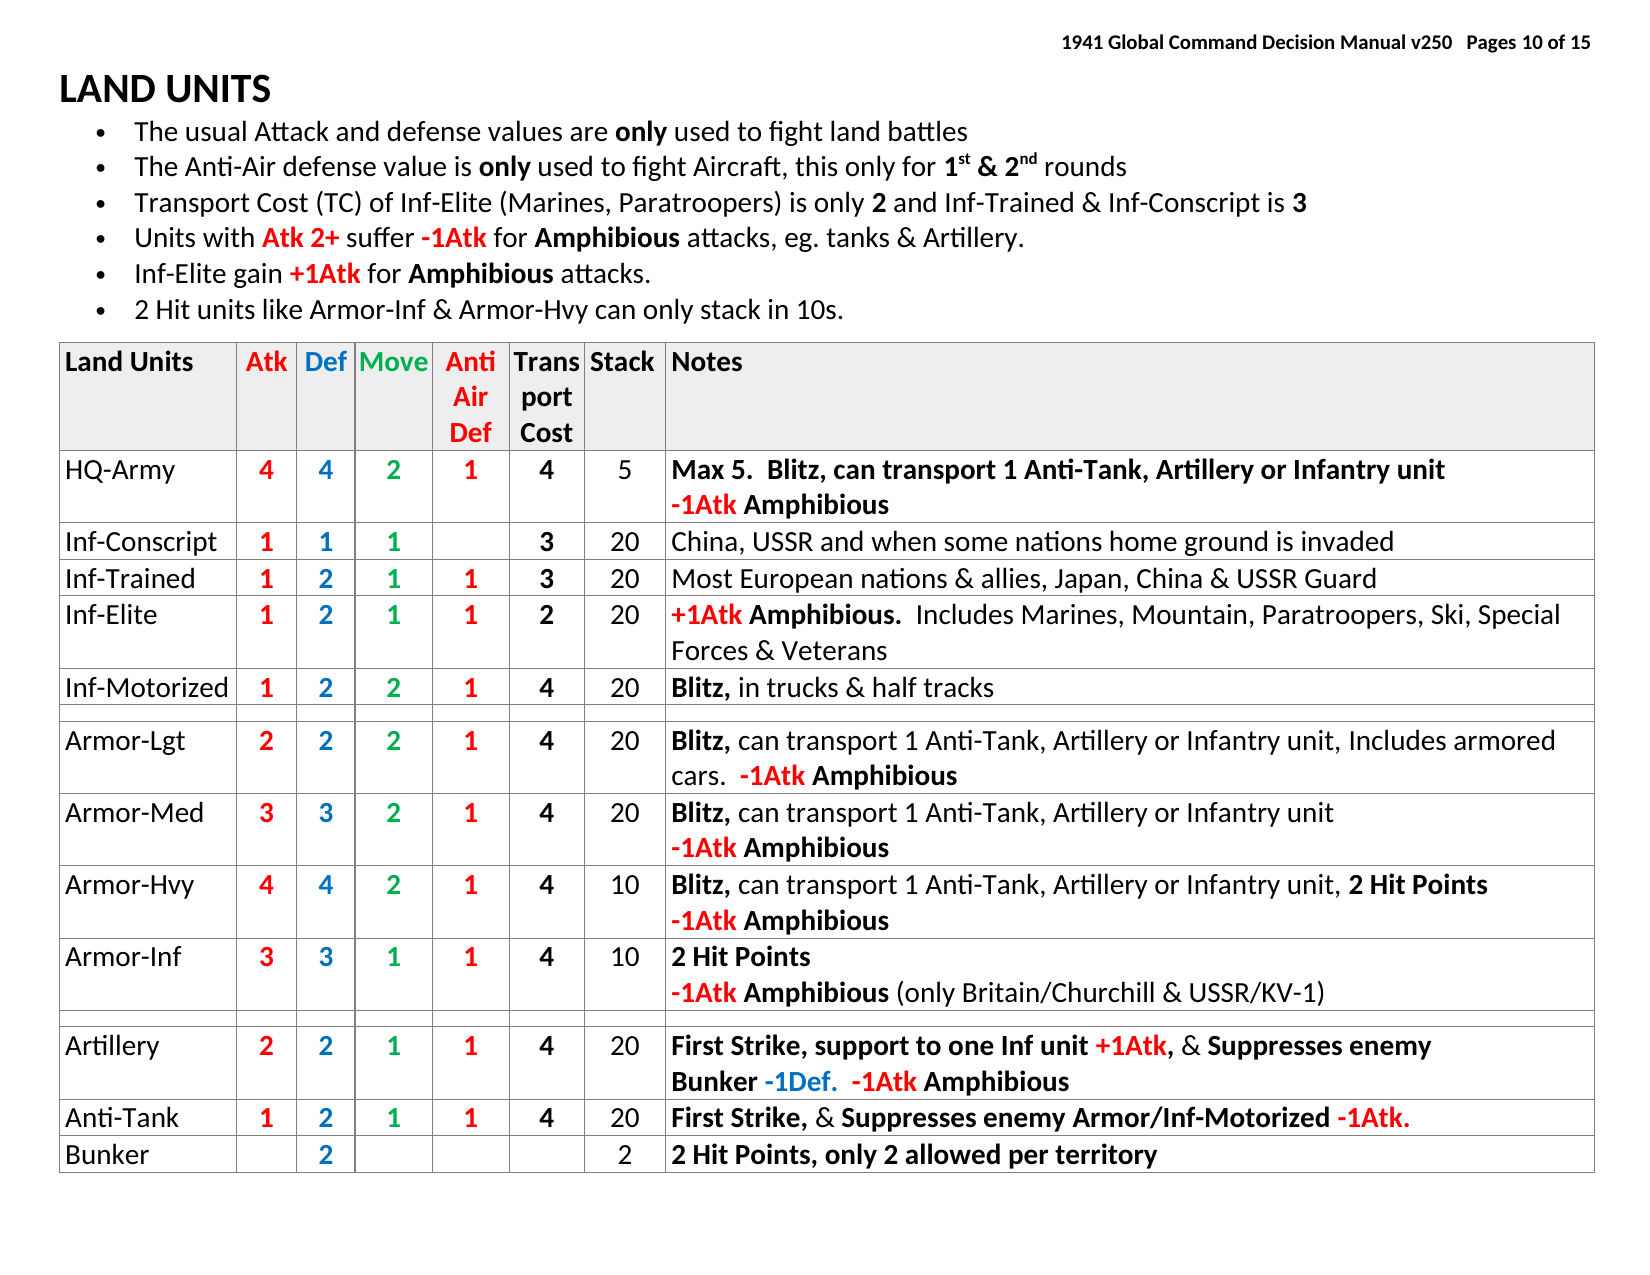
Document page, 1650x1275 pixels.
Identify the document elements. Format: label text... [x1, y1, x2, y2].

table_cell 2 [297, 1100, 354, 1135]
table_cell Most European nations & allies, Japan, China & USSR Guard [666, 560, 1594, 595]
table_cell 4 [297, 866, 354, 937]
table_cell 2 [297, 722, 354, 793]
table_cell 1 [356, 560, 432, 595]
table_cell [356, 705, 432, 721]
table_cell 2 Hit Points, only 2 allowed per territory [666, 1136, 1594, 1172]
table_cell 2 [356, 866, 432, 937]
table_cell [237, 705, 296, 721]
text LAND UNITS [59, 62, 1591, 113]
table_cell [60, 705, 236, 721]
table_cell 20 [585, 596, 665, 668]
table_cell 1 [297, 523, 354, 559]
table_cell 4 [510, 794, 584, 865]
table_cell Armor-Inf [60, 939, 236, 1010]
table_cell 1 [356, 1027, 432, 1098]
table_cell 2 [356, 722, 432, 793]
table_cell 2 Hit Points -1Atk Amphibious (only Britain/Churchill & USSR/KV-1) [666, 939, 1594, 1010]
table_cell 4 [510, 1100, 584, 1135]
table_cell 4 [510, 722, 584, 793]
list Transport Cost (TC) of Inf-Elite (Marines, Paratroopers) is only 2 and Inf-Trained & Inf-Conscript is 3 [97, 184, 1591, 219]
table_cell 2 [237, 1027, 296, 1098]
table_cell 2 [356, 669, 432, 704]
table_cell 1 [433, 669, 509, 704]
table_cell 1 [237, 560, 296, 595]
table_cell [433, 1011, 509, 1026]
table_cell 20 [585, 523, 665, 559]
table_cell 2 [585, 1136, 665, 1172]
table_cell Inf-Elite [60, 596, 236, 668]
table_cell 2 [356, 451, 432, 522]
table_cell Blitz, can transport 1 Anti-Tank, Artillery or Infantry unit -1Atk Amphibious [666, 794, 1594, 865]
table_cell 1 [433, 451, 509, 522]
table_cell [585, 705, 665, 721]
list 2 Hit units like Armor-Inf & Armor-Hvy can only stack in 10s. [97, 291, 1591, 326]
table_cell Anti-Tank [60, 1100, 236, 1135]
table_cell 1 [433, 596, 509, 668]
table_cell Armor-Hvy [60, 866, 236, 937]
table_cell [433, 1136, 509, 1172]
table_cell 1 [356, 939, 432, 1010]
table_cell 1 [356, 1100, 432, 1135]
table_cell Bunker [60, 1136, 236, 1172]
table_cell 2 [237, 722, 296, 793]
table_cell 20 [585, 794, 665, 865]
table_cell 4 [237, 451, 296, 522]
table_cell +1Atk Amphibious. Includes Marines, Mountain, Paratroopers, Ski, Special Forces & Veterans [666, 596, 1594, 668]
table_cell 2 [510, 596, 584, 668]
table_cell 1 [237, 596, 296, 668]
table_cell 3 [237, 794, 296, 865]
table_header Anti Air Def [433, 343, 509, 450]
table_cell Armor-Lgt [60, 722, 236, 793]
table_cell Blitz, in trucks & half tracks [666, 669, 1594, 704]
table_cell 4 [510, 866, 584, 937]
table_cell 20 [585, 1027, 665, 1098]
table_cell 4 [297, 451, 354, 522]
table_cell [585, 1011, 665, 1026]
table_cell 1 [237, 1100, 296, 1135]
table_cell [666, 705, 1594, 721]
table_cell 4 [510, 939, 584, 1010]
table_cell 1 [237, 669, 296, 704]
table_cell [510, 1011, 584, 1026]
table_cell [297, 705, 354, 721]
table_cell 20 [585, 560, 665, 595]
table_cell 3 [510, 523, 584, 559]
table_cell 20 [585, 669, 665, 704]
table_cell [297, 1011, 354, 1026]
table_cell Artillery [60, 1027, 236, 1098]
table_cell 3 [237, 939, 296, 1010]
table_cell 1 [433, 560, 509, 595]
table_cell [510, 705, 584, 721]
table_cell 1 [433, 794, 509, 865]
table_cell 20 [585, 1100, 665, 1135]
table_cell 4 [510, 1027, 584, 1098]
table_cell 2 [297, 560, 354, 595]
table_cell 20 [585, 722, 665, 793]
table_cell 1 [433, 866, 509, 937]
table_cell China, USSR and when some nations home ground is invaded [666, 523, 1594, 559]
table_cell Max 5. Blitz, can transport 1 Anti-Tank, Artillery or Infantry unit -1Atk Amphibious [666, 451, 1594, 522]
table_cell [356, 1136, 432, 1172]
table_cell 2 [356, 794, 432, 865]
table_header Atk [237, 343, 296, 450]
table_cell 2 [297, 1027, 354, 1098]
table_cell 1 [433, 1100, 509, 1135]
table_cell 1 [356, 596, 432, 668]
table_cell [510, 1136, 584, 1172]
table_cell 5 [585, 451, 665, 522]
table_header Def [297, 343, 354, 450]
table_header Stack [585, 343, 665, 450]
list The Anti-Air defense value is only used to fight Aircraft, this only for 1st & 2nd rounds [97, 148, 1591, 184]
table_cell HQ-Army [60, 451, 236, 522]
table_cell 2 [297, 669, 354, 704]
table_cell 1 [433, 1027, 509, 1098]
table_cell [666, 1011, 1594, 1026]
table_cell 1 [356, 523, 432, 559]
table_cell First Strike, & Suppresses enemy Armor/Inf-Motorized -1Atk. [666, 1100, 1594, 1135]
table_cell [356, 1011, 432, 1026]
table_cell [237, 1011, 296, 1026]
table_cell First Strike, support to one Inf unit +1Atk, & Suppresses enemy Bunker -1Def. -1Atk Amphibious [666, 1027, 1594, 1098]
table_cell 4 [510, 669, 584, 704]
table_cell [433, 523, 509, 559]
table_header Trans port Cost [510, 343, 584, 450]
table_header Land Units [60, 343, 236, 450]
table_cell Blitz, can transport 1 Anti-Tank, Artillery or Infantry unit, Includes armored cars. -1Atk Amphibious [666, 722, 1594, 793]
list Units with Atk 2+ suffer -1Atk for Amphibious attacks, eg. tanks & Artillery. [97, 219, 1591, 255]
table_cell 3 [297, 939, 354, 1010]
table_cell Armor-Med [60, 794, 236, 865]
list The usual Attack and defense values are only used to fight land battles [97, 113, 1591, 148]
table_header Notes [666, 343, 1594, 450]
table_cell 2 [297, 596, 354, 668]
table_cell Inf-Motorized [60, 669, 236, 704]
table_cell 4 [510, 451, 584, 522]
table_cell 3 [297, 794, 354, 865]
table_cell Inf-Trained [60, 560, 236, 595]
list Inf-Elite gain +1Atk for Amphibious attacks. [97, 255, 1591, 291]
table_cell 1 [433, 722, 509, 793]
table_cell 3 [510, 560, 584, 595]
table_cell Blitz, can transport 1 Anti-Tank, Artillery or Infantry unit, 2 Hit Points -1Atk Amphibious [666, 866, 1594, 937]
table_cell [237, 1136, 296, 1172]
table_cell 1 [433, 939, 509, 1010]
table_cell 1 [237, 523, 296, 559]
table_cell 2 [297, 1136, 354, 1172]
table_cell [60, 1011, 236, 1026]
table_cell 10 [585, 939, 665, 1010]
table_cell 4 [237, 866, 296, 937]
table_cell 10 [585, 866, 665, 937]
table_cell Inf-Conscript [60, 523, 236, 559]
table_cell [433, 705, 509, 721]
table_header Move [356, 343, 432, 450]
